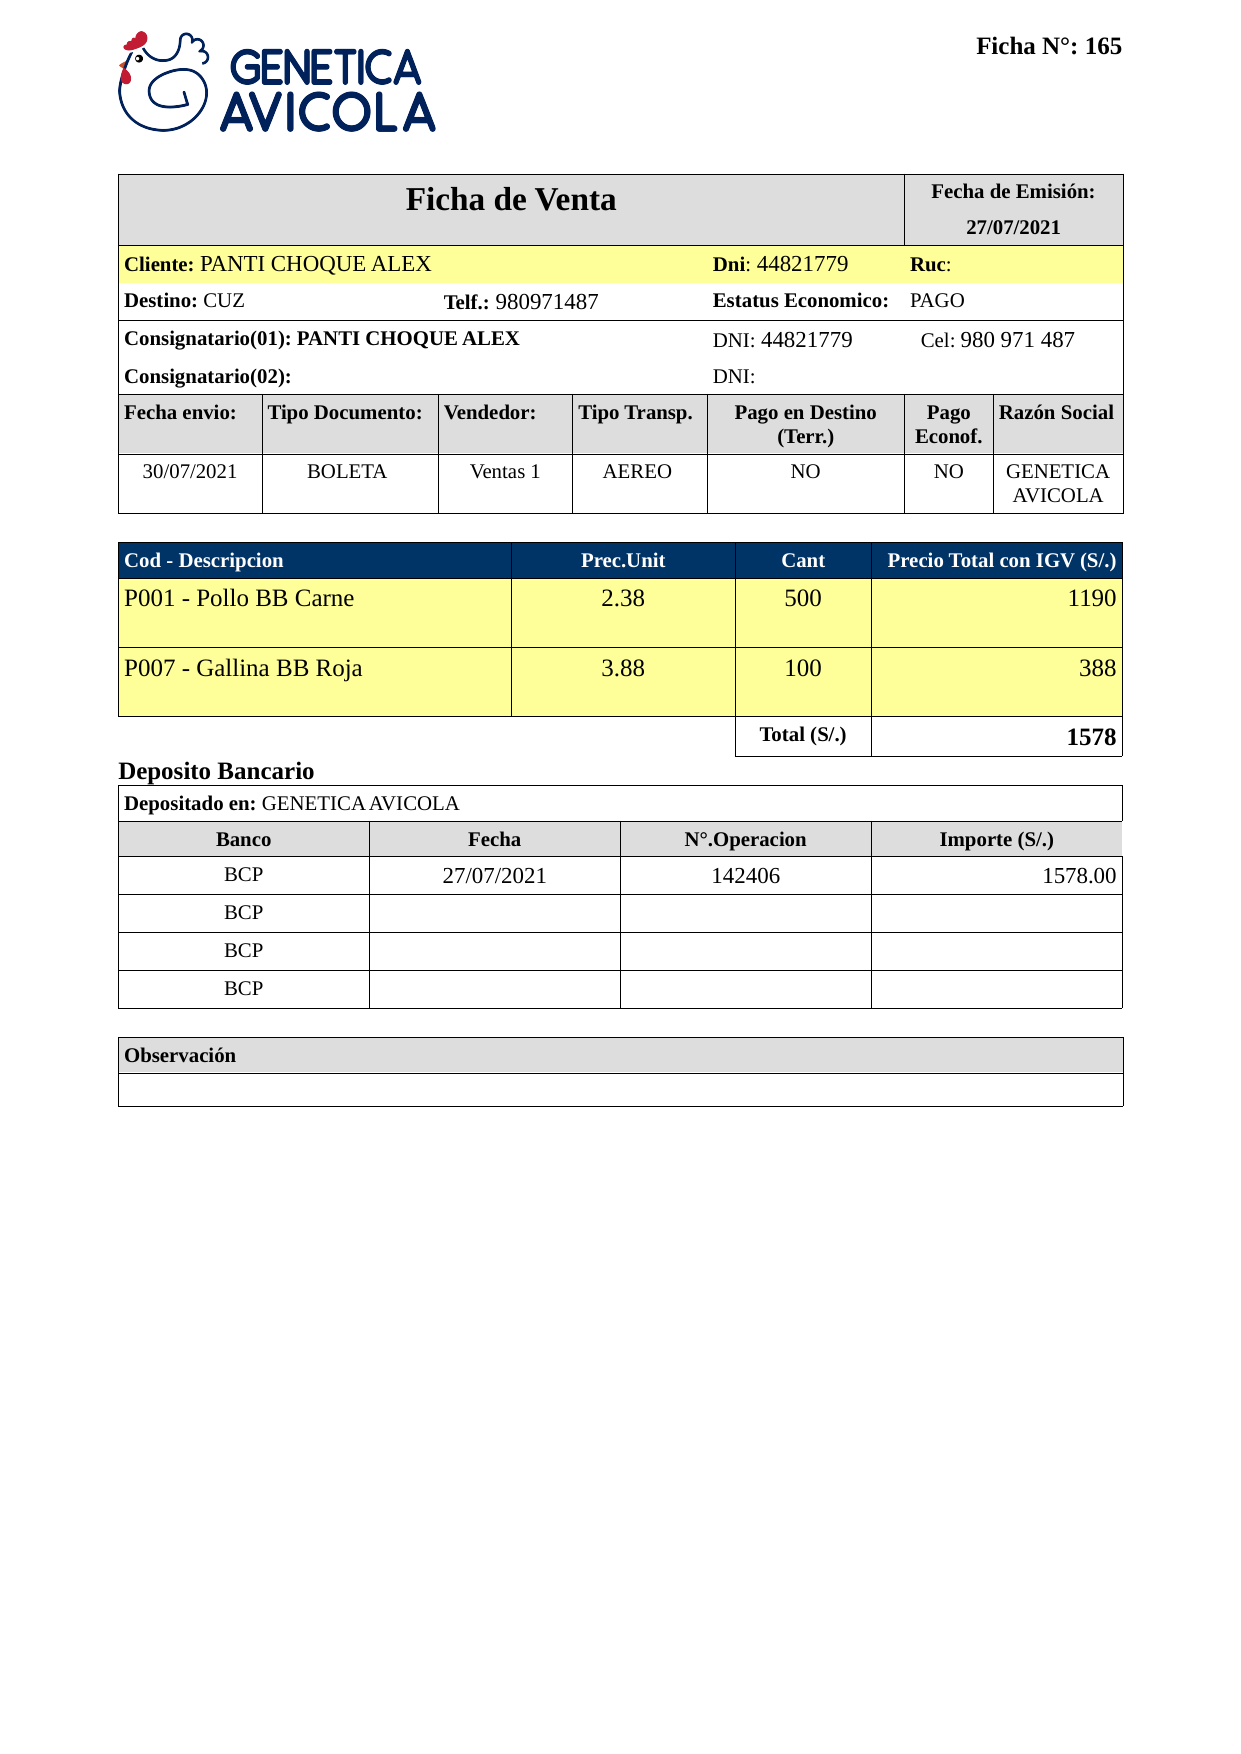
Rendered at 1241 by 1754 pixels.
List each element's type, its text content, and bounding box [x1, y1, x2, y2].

table_cell 2.38 [512, 579, 735, 647]
text Deposito Bancario [118, 756, 1122, 785]
table_cell [621, 895, 871, 932]
table_cell P001 - Pollo BB Carne [119, 579, 511, 647]
table_cell Destino: CUZ [119, 283, 438, 320]
table_cell [872, 971, 1122, 1008]
table_cell AEREO [573, 455, 707, 513]
table_cell DNI: 44821779 [707, 321, 915, 358]
table_header Precio Total con IGV (S/.) [872, 543, 1122, 578]
table_cell [621, 971, 871, 1008]
table_header Cod - Descripcion [119, 543, 511, 578]
table_cell NO [708, 455, 904, 513]
table_cell 100 [736, 648, 871, 716]
table_cell Telf.: 980971487 [438, 283, 707, 320]
table_cell [370, 895, 620, 932]
table_header Prec.Unit [512, 543, 735, 578]
table_cell Razón Social [994, 395, 1123, 453]
table_cell BCP [119, 933, 369, 970]
table_cell BCP [119, 857, 369, 894]
table_cell Ventas 1 [439, 455, 572, 513]
table_cell NO [905, 455, 993, 513]
table_cell 1578 [872, 717, 1122, 756]
table_cell Consignatario(01): PANTI CHOQUE ALEX [119, 321, 707, 358]
table_cell 27/07/2021 [905, 209, 1123, 245]
table_cell 1578.00 [872, 857, 1122, 894]
table_cell N°.Operacion [621, 822, 871, 856]
table_cell Tipo Documento: [263, 395, 438, 453]
table_cell P007 - Gallina BB Roja [119, 648, 511, 716]
table_header Depositado en: GENETICA AVICOLA [119, 786, 1122, 821]
table_cell PAGO [904, 283, 1123, 320]
table_cell BCP [119, 971, 369, 1008]
table_header Observación [119, 1038, 1123, 1072]
table_cell [621, 933, 871, 970]
table_cell 30/07/2021 [119, 455, 262, 513]
table_cell Ruc: [904, 246, 1123, 283]
table_cell 388 [872, 648, 1122, 716]
table_cell BCP [119, 895, 369, 932]
table_cell Fecha envio: [119, 395, 262, 453]
table_cell [370, 933, 620, 970]
table_cell Fecha [370, 822, 620, 856]
table_cell DNI: [707, 358, 1123, 394]
table_cell Vendedor: [439, 395, 572, 453]
table_cell Total (S/.) [736, 717, 871, 756]
table_cell [370, 971, 620, 1008]
table_cell Pago Econof. [905, 395, 993, 453]
table_header Cant [736, 543, 871, 578]
table_cell 3.88 [512, 648, 735, 716]
table_cell [511, 717, 735, 756]
table_cell BOLETA [263, 455, 438, 513]
table_cell [872, 933, 1122, 970]
table_cell [118, 717, 511, 756]
table_cell 27/07/2021 [370, 857, 620, 894]
table_cell Pago en Destino (Terr.) [708, 395, 904, 453]
picture [118, 31, 436, 132]
table_cell 1190 [872, 579, 1122, 647]
table_cell Dni: 44821779 [707, 246, 904, 283]
table_cell Consignatario(02): [119, 358, 707, 394]
table_cell Importe (S/.) [872, 822, 1122, 856]
table_cell [872, 895, 1122, 932]
table_header Fecha de Emisión: [905, 175, 1123, 209]
table_cell Cel: 980 971 487 [915, 321, 1123, 358]
table_cell Cliente: PANTI CHOQUE ALEX [119, 246, 707, 283]
table_cell Estatus Economico: [707, 283, 904, 320]
table_cell 500 [736, 579, 871, 647]
table_cell Banco [119, 822, 369, 856]
table_cell GENETICA AVICOLA [994, 455, 1123, 513]
table_cell 142406 [621, 857, 871, 894]
table_header Ficha de Venta [119, 175, 904, 245]
table_cell [119, 1074, 1123, 1106]
table_cell Tipo Transp. [573, 395, 707, 453]
